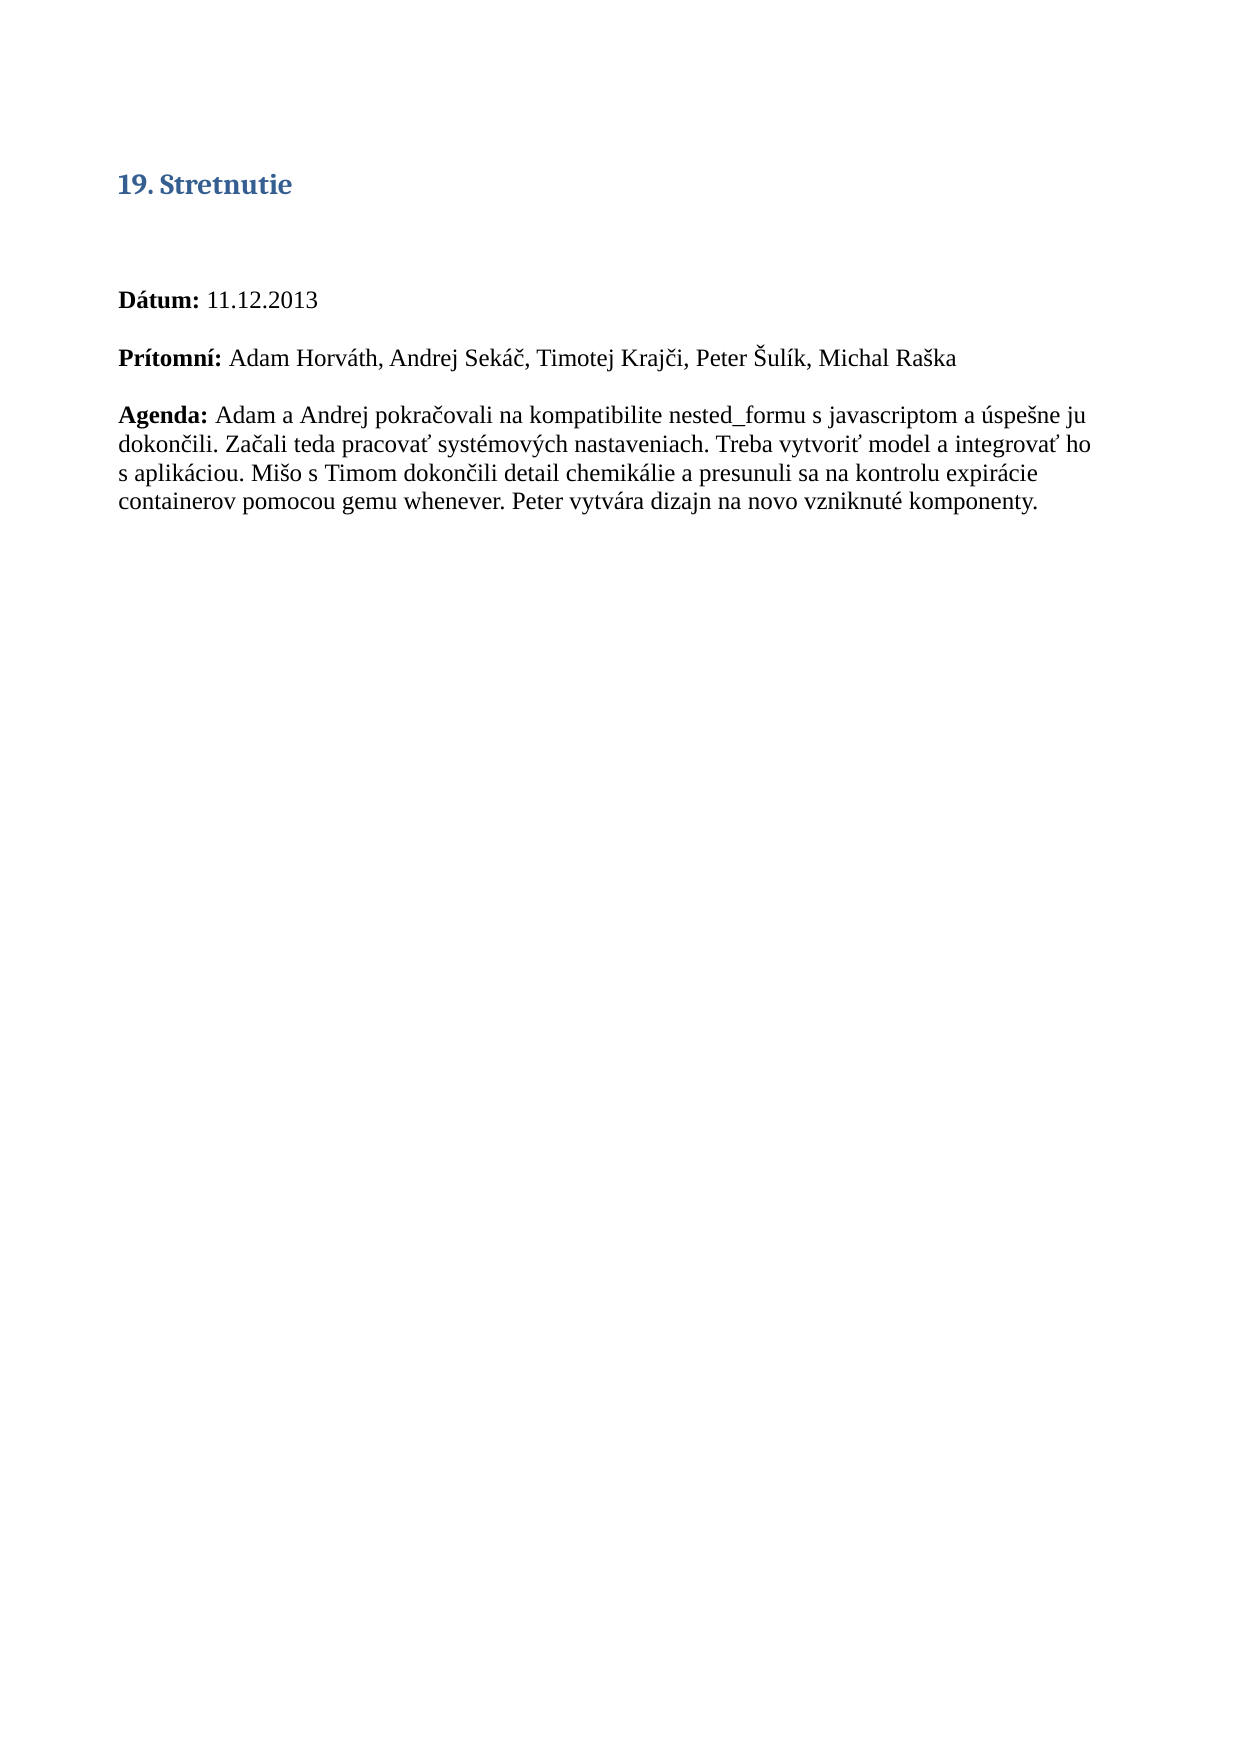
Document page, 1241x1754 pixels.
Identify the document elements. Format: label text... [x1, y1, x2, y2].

text Prítomní: Adam Horváth, Andrej Sekáč, Timotej Krajči, Peter Šulík, Michal Raška [118, 343, 1122, 371]
text Dátum: 11.12.2013 [118, 285, 1122, 314]
subtitle 19. Stretnutie [118, 168, 1122, 202]
text Agenda: Adam a Andrej pokračovali na kompatibilite nested_formu s javascriptom a úspešne ju dokončili. Začali teda pracovať systémových nastaveniach. Treba vytvoriť model a integrovať ho s aplikáciou. Mišo s Timom dokončili detail chemikálie a presunuli sa na kontrolu expirácie containerov pomocou gemu whenever. Peter vytvára dizajn na novo vzniknuté komponenty. [118, 400, 1122, 515]
